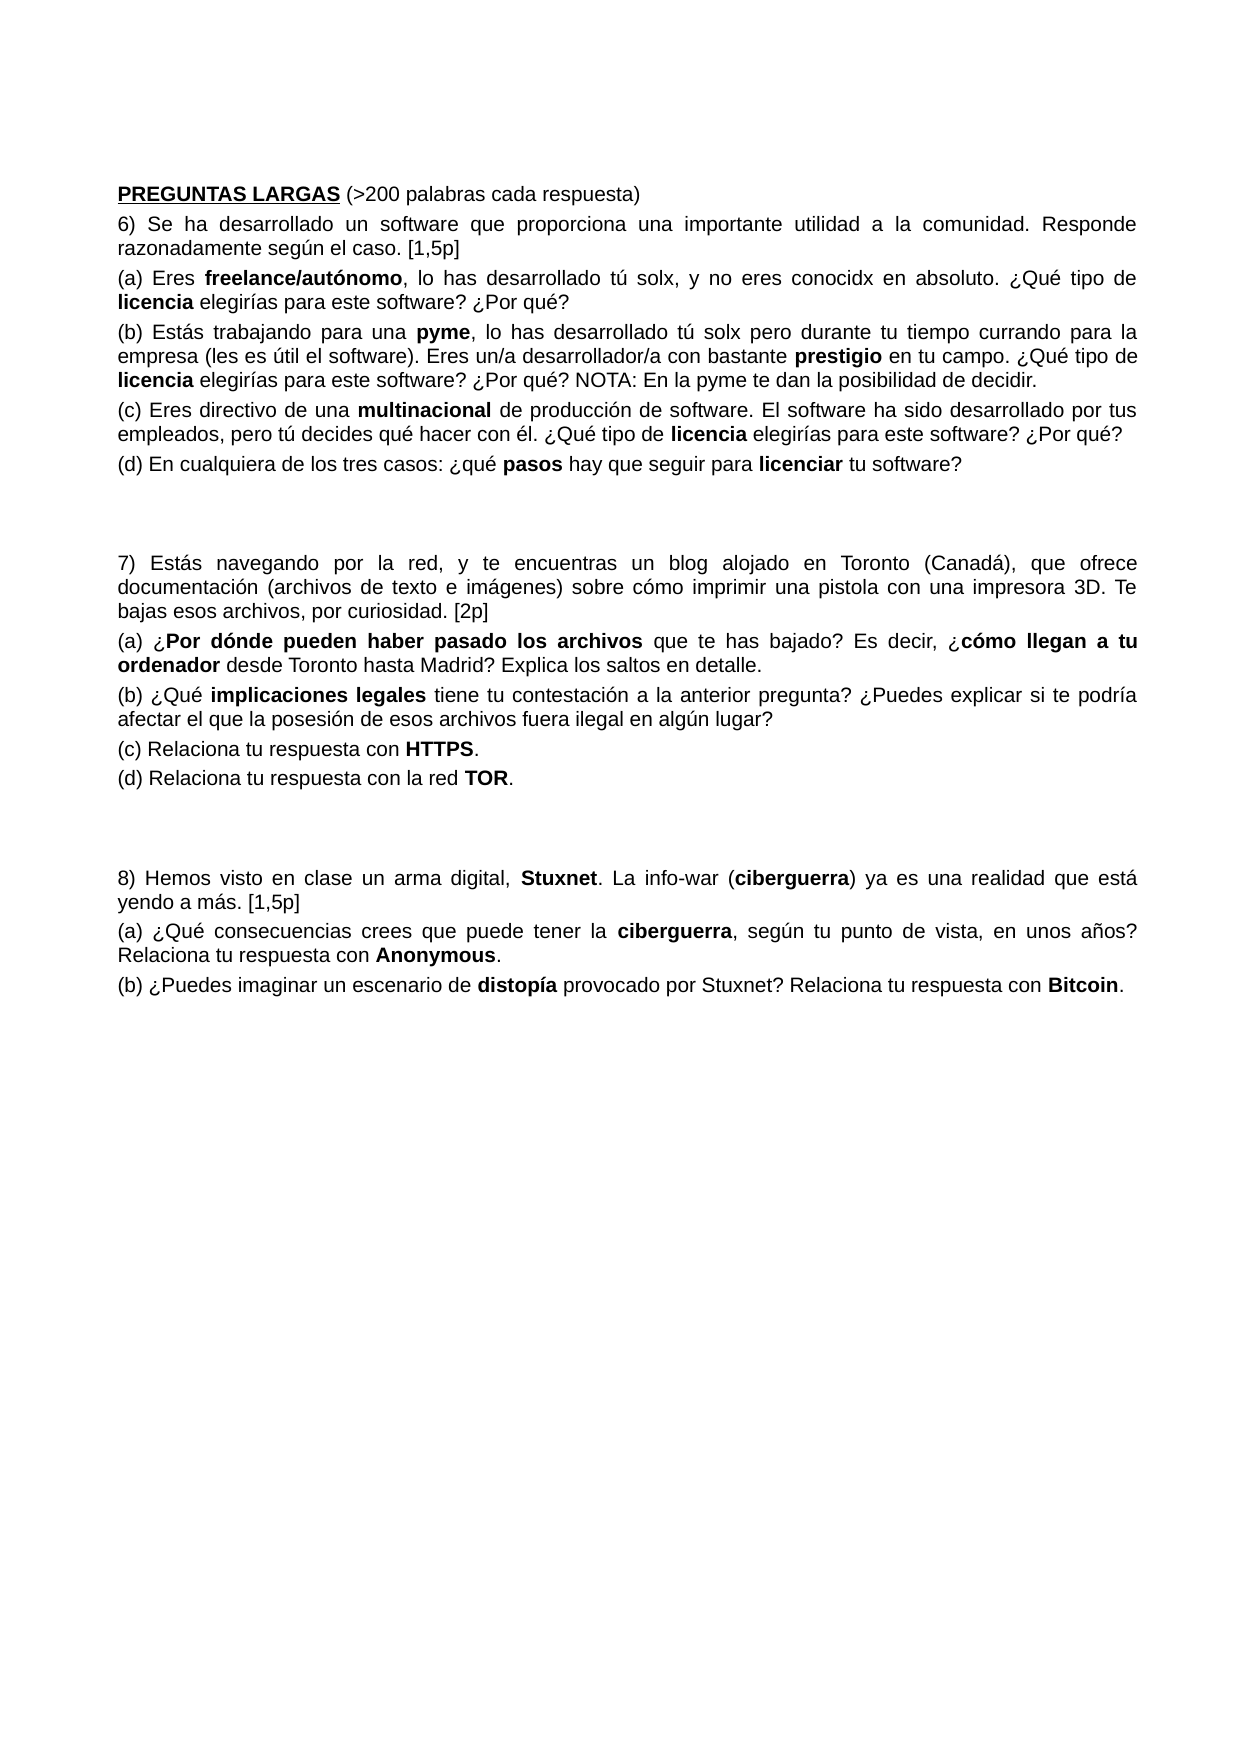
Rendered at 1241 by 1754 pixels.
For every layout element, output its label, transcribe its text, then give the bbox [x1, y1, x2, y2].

text (a) ¿Qué consecuencias crees que puede tener la ciberguerra, según tu punto de vista, en unos años? Relaciona tu respuesta con Anonymous. [117, 919, 1138, 967]
text (b) Estás trabajando para una pyme, lo has desarrollado tú solx pero durante tu tiempo currando para la empresa (les es útil el software). Eres un/a desarrollador/a con bastante prestigio en tu campo. ¿Qué tipo de licencia elegirías para este software? ¿Por qué? NOTA: En la pyme te dan la posibilidad de decidir. [117, 320, 1138, 392]
text 6) Se ha desarrollado un software que proporciona una importante utilidad a la comunidad. Responde razonadamente según el caso. [1,5p] [117, 212, 1138, 260]
text 7) Estás navegando por la red, y te encuentras un blog alojado en Toronto (Canadá), que ofrece documentación (archivos de texto e imágenes) sobre cómo imprimir una pistola con una impresora 3D. Te bajas esos archivos, por curiosidad. [2p] [117, 551, 1138, 623]
text (a) Eres freelance/autónomo, lo has desarrollado tú solx, y no eres conocidx en absoluto. ¿Qué tipo de licencia elegirías para este software? ¿Por qué? [117, 266, 1138, 314]
text 8) Hemos visto en clase un arma digital, Stuxnet. La info-war (ciberguerra) ya es una realidad que está yendo a más. [1,5p] [117, 866, 1138, 913]
text (b) ¿Qué implicaciones legales tiene tu contestación a la anterior pregunta? ¿Puedes explicar si te podría afectar el que la posesión de esos archivos fuera ilegal en algún lugar? [117, 682, 1138, 730]
text (a) ¿Por dónde pueden haber pasado los archivos que te has bajado? Es decir, ¿cómo llegan a tu ordenador desde Toronto hasta Madrid? Explica los saltos en detalle. [117, 629, 1138, 677]
text (b) ¿Puedes imaginar un escenario de distopía provocado por Stuxnet? Relaciona tu respuesta con Bitcoin. [117, 973, 1138, 997]
text (d) En cualquiera de los tres casos: ¿qué pasos hay que seguir para licenciar tu software? [117, 452, 1138, 476]
text (d) Relaciona tu respuesta con la red TOR. [117, 766, 1138, 790]
text (c) Eres directivo de una multinacional de producción de software. El software ha sido desarrollado por tus empleados, pero tú decides qué hacer con él. ¿Qué tipo de licencia elegirías para este software? ¿Por qué? [117, 398, 1138, 446]
text Preguntas largas (>200 palabras cada respuesta) [117, 182, 1138, 206]
text (c) Relaciona tu respuesta con HTTPS. [117, 736, 1138, 760]
